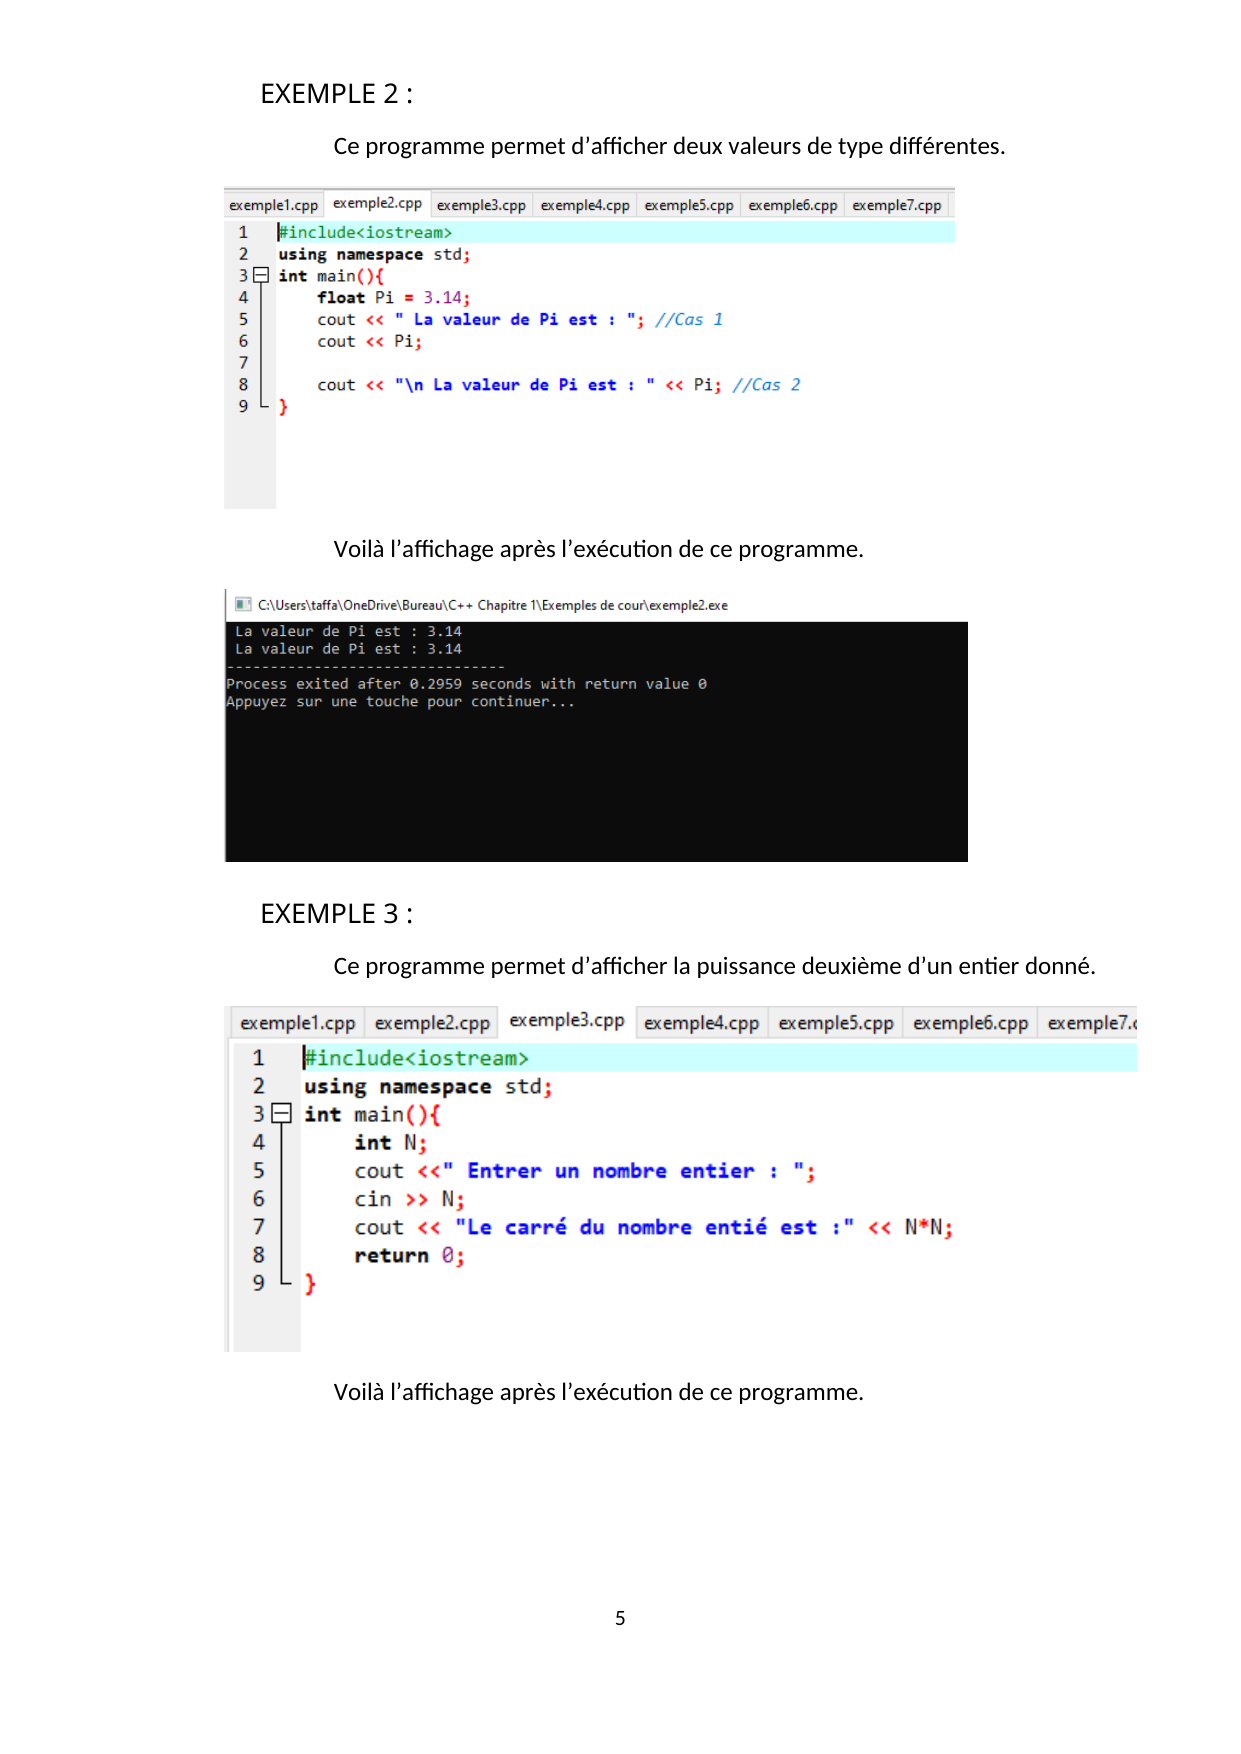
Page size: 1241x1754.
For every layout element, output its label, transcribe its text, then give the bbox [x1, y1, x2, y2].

subtitle EXEMPLE 3 : [186, 894, 1128, 931]
text Voilà l’affichage après l’exécution de ce programme. [297, 1376, 1128, 1407]
text Voilà l’affichage après l’exécution de ce programme. [297, 533, 1128, 564]
text Ce programme permet d’afficher la puissance deuxième d’un entier donné. [112, 950, 1128, 980]
subtitle EXEMPLE 2 : [186, 75, 1128, 112]
text Ce programme permet d’afficher deux valeurs de type différentes. [186, 130, 1128, 161]
